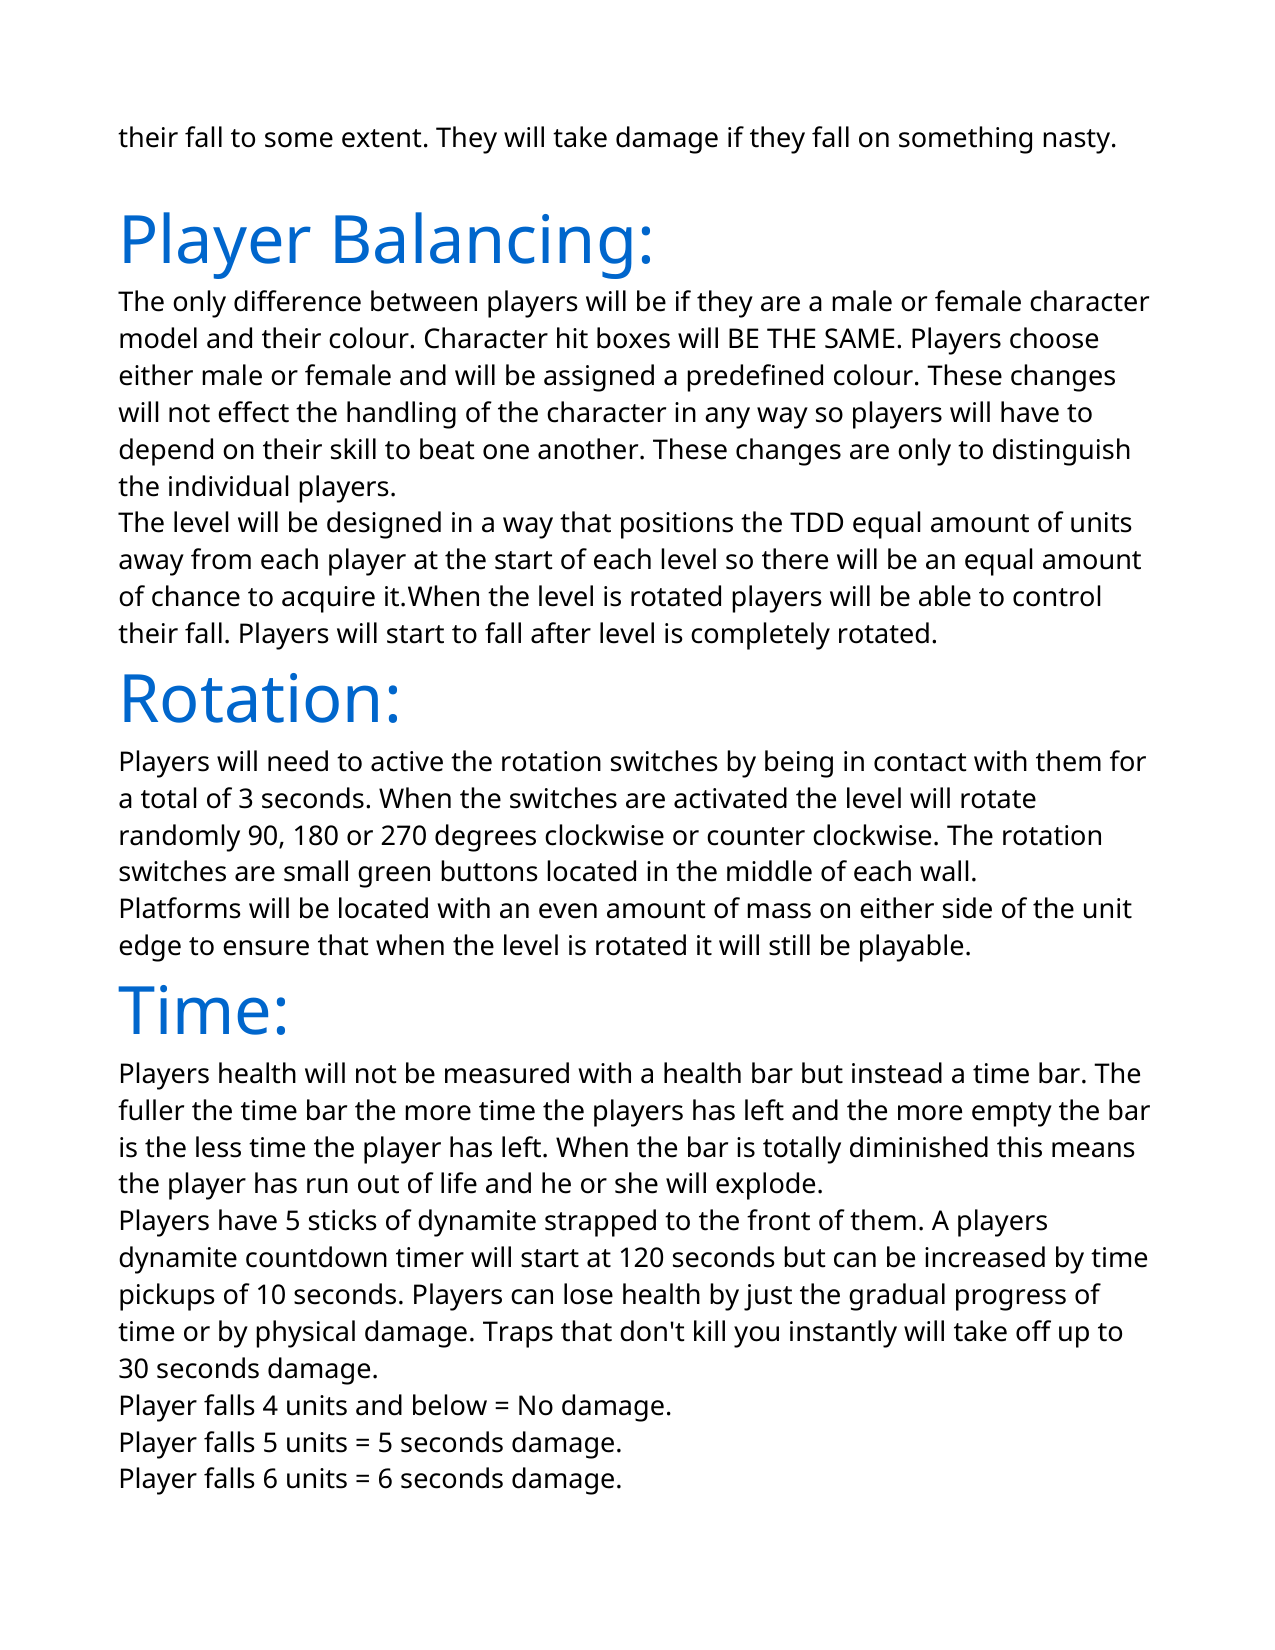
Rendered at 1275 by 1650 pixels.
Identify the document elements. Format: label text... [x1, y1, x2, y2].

text Player falls 5 units = 5 seconds damage. [118, 1423, 1157, 1460]
text The only difference between players will be if they are a male or female character model and their colour. Character hit boxes will BE THE SAME. Players choose either male or female and will be assigned a predefined colour. These changes will not effect the handling of the character in any way so players will have to depend on their skill to beat one another. These changes are only to distinguish the individual players. [118, 283, 1157, 504]
text Time: [118, 963, 1157, 1054]
text Player Balancing: [118, 192, 1157, 283]
text their fall to some extent. They will take damage if they fall on something nasty. [118, 118, 1157, 155]
text Player falls 6 units = 6 seconds damage. [118, 1460, 1157, 1497]
text Rotation: [118, 651, 1157, 742]
text Player falls 4 units and below = No damage. [118, 1386, 1157, 1423]
text Players will need to active the rotation switches by being in contact with them for a total of 3 seconds. When the switches are activated the level will rotate randomly 90, 180 or 270 degrees clockwise or counter clockwise. The rotation switches are small green buttons located in the middle of each wall. [118, 742, 1157, 890]
text Platforms will be located with an even amount of mass on either side of the unit edge to ensure that when the level is rotated it will still be playable. [118, 890, 1157, 963]
text The level will be designed in a way that positions the TDD equal amount of units away from each player at the start of each level so there will be an equal amount of chance to acquire it.When the level is rotated players will be able to control their fall. Players will start to fall after level is completely rotated. [118, 504, 1157, 651]
text Players have 5 sticks of dynamite strapped to the front of them. A players dynamite countdown timer will start at 120 seconds but can be increased by time pickups of 10 seconds. Players can lose health by just the gradual progress of time or by physical damage. Traps that don't kill you instantly will take off up to 30 seconds damage. [118, 1202, 1157, 1386]
text Players health will not be measured with a health bar but instead a time bar. The fuller the time bar the more time the players has left and the more empty the bar is the less time the player has left. When the bar is totally diminished this means the player has run out of life and he or she will explode. [118, 1054, 1157, 1202]
